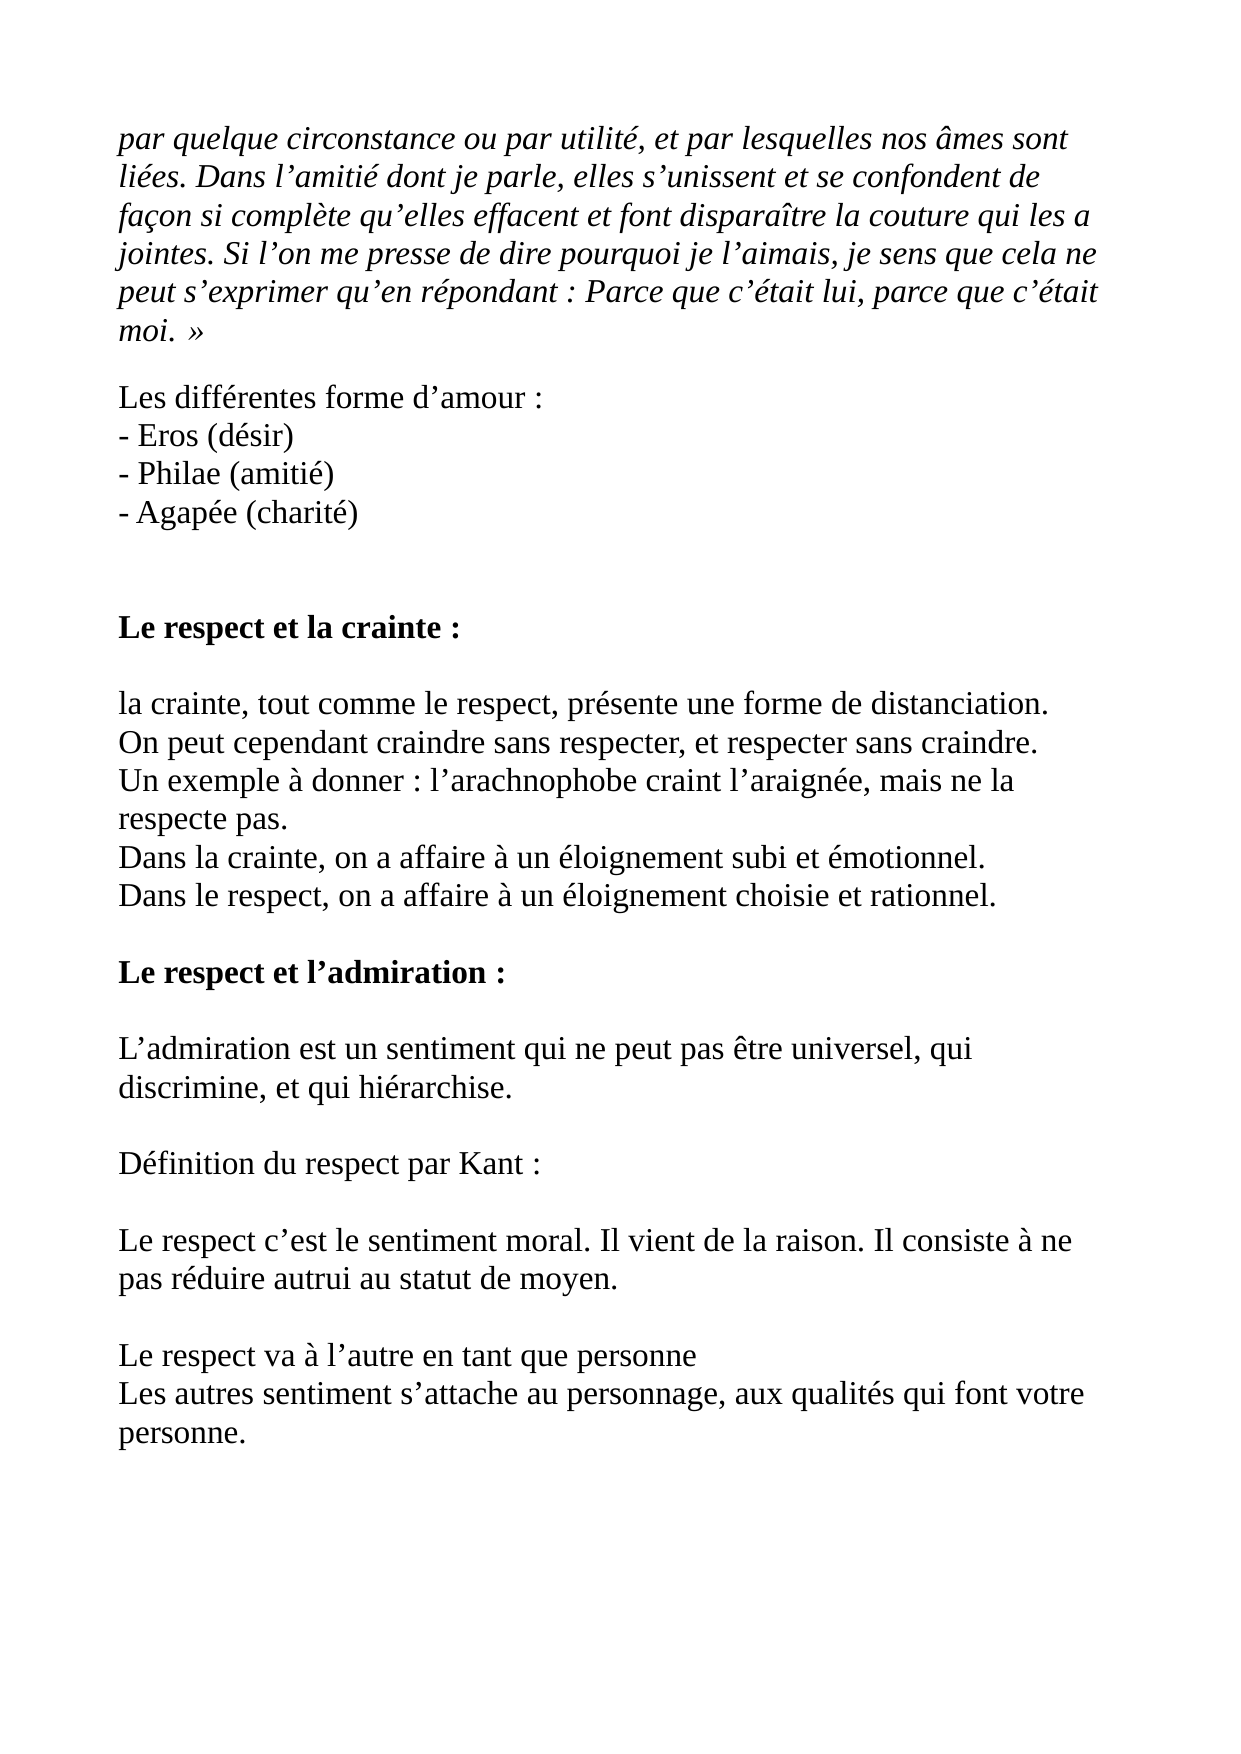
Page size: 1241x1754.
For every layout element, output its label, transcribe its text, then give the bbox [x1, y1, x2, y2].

text par quelque circonstance ou par utilité, et par lesquelles nos âmes sont liées. Dans l’amitié dont je parle, elles s’unissent et se confondent de façon si complète qu’elles effacent et font disparaître la couture qui les a jointes. Si l’on me presse de dire pourquoi je l’aimais, je sens que cela ne peut s’exprimer qu’en répondant : Parce que c’était lui, parce que c’était moi. » [118, 118, 1122, 348]
text Les autres sentiment s’attache au personnage, aux qualités qui font votre personne. [118, 1373, 1122, 1450]
text Le respect et la crainte : [118, 607, 1122, 645]
text Le respect va à l’autre en tant que personne [118, 1335, 1122, 1373]
text - Philae (amitié) [118, 453, 1122, 492]
text On peut cependant craindre sans respecter, et respecter sans craindre. [118, 722, 1122, 760]
text Un exemple à donner : l’arachnophobe craint l’araignée, mais ne la respecte pas. [118, 760, 1122, 837]
text la crainte, tout comme le respect, présente une forme de distanciation. [118, 683, 1122, 722]
text Le respect et l’admiration : [118, 952, 1122, 990]
text Dans le respect, on a affaire à un éloignement choisie et rationnel. [118, 875, 1122, 913]
text Le respect c’est le sentiment moral. Il vient de la raison. Il consiste à ne pas réduire autrui au statut de moyen. [118, 1220, 1122, 1297]
text L’admiration est un sentiment qui ne peut pas être universel, qui discrimine, et qui hiérarchise. [118, 1028, 1122, 1105]
text Définition du respect par Kant : [118, 1143, 1122, 1182]
text Les différentes forme d’amour : [118, 377, 1122, 415]
text - Eros (désir) [118, 415, 1122, 453]
text - Agapée (charité) [118, 492, 1122, 530]
text Dans la crainte, on a affaire à un éloignement subi et émotionnel. [118, 837, 1122, 875]
